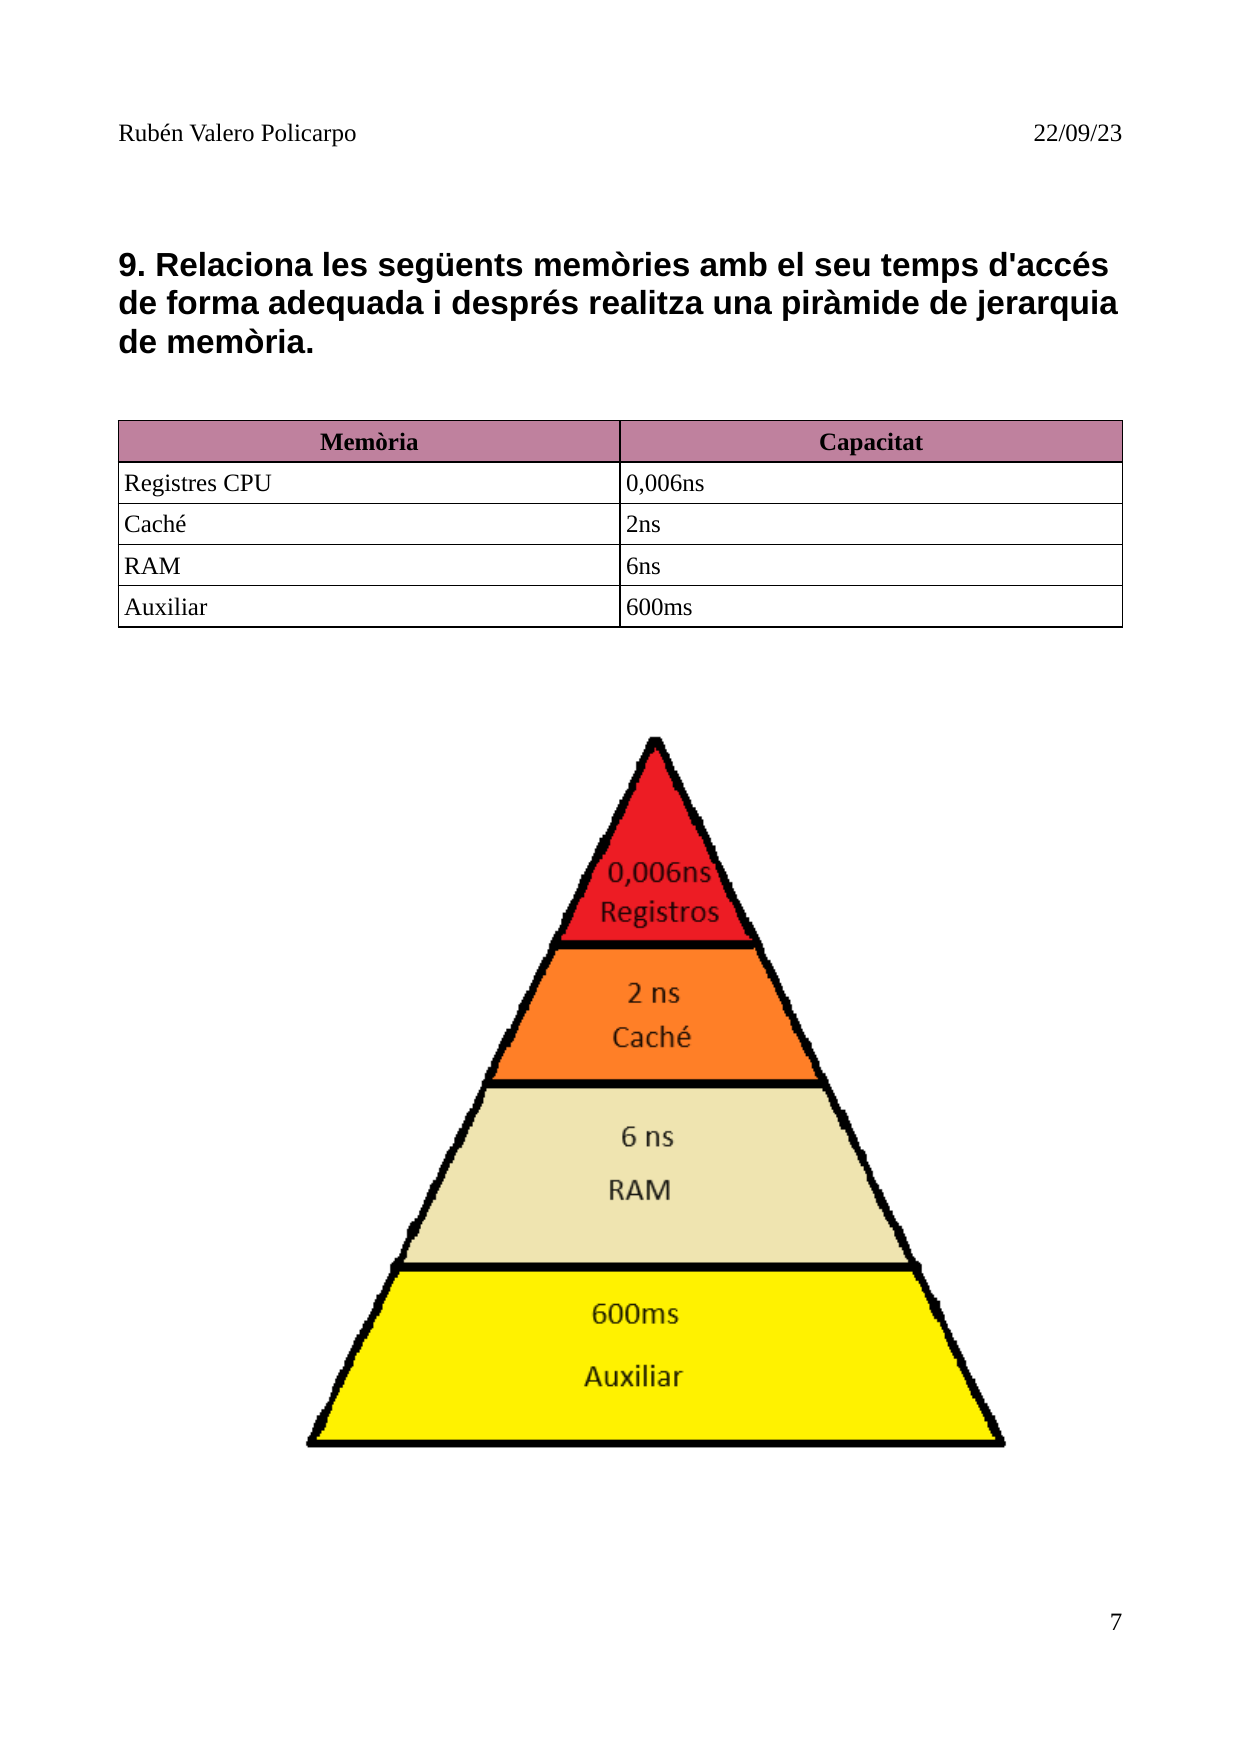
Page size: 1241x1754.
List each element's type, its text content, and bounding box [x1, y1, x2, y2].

table_header Capacitat [621, 421, 1122, 461]
table_cell Caché [119, 504, 619, 544]
table_cell 6ns [621, 545, 1122, 585]
table_header Memòria [119, 421, 619, 461]
picture [201, 644, 1029, 1550]
table_cell 2ns [621, 504, 1122, 544]
table_cell 0,006ns [621, 463, 1122, 503]
table_cell Registres CPU [119, 463, 619, 503]
subtitle 9. Relaciona les següents memòries amb el seu temps d'accés de forma adequada i després realitza una piràmide de jerarquia de memòria. [118, 245, 1122, 360]
table_cell Auxiliar [119, 586, 619, 626]
table_cell 600ms [621, 586, 1122, 626]
table_cell RAM [119, 545, 619, 585]
